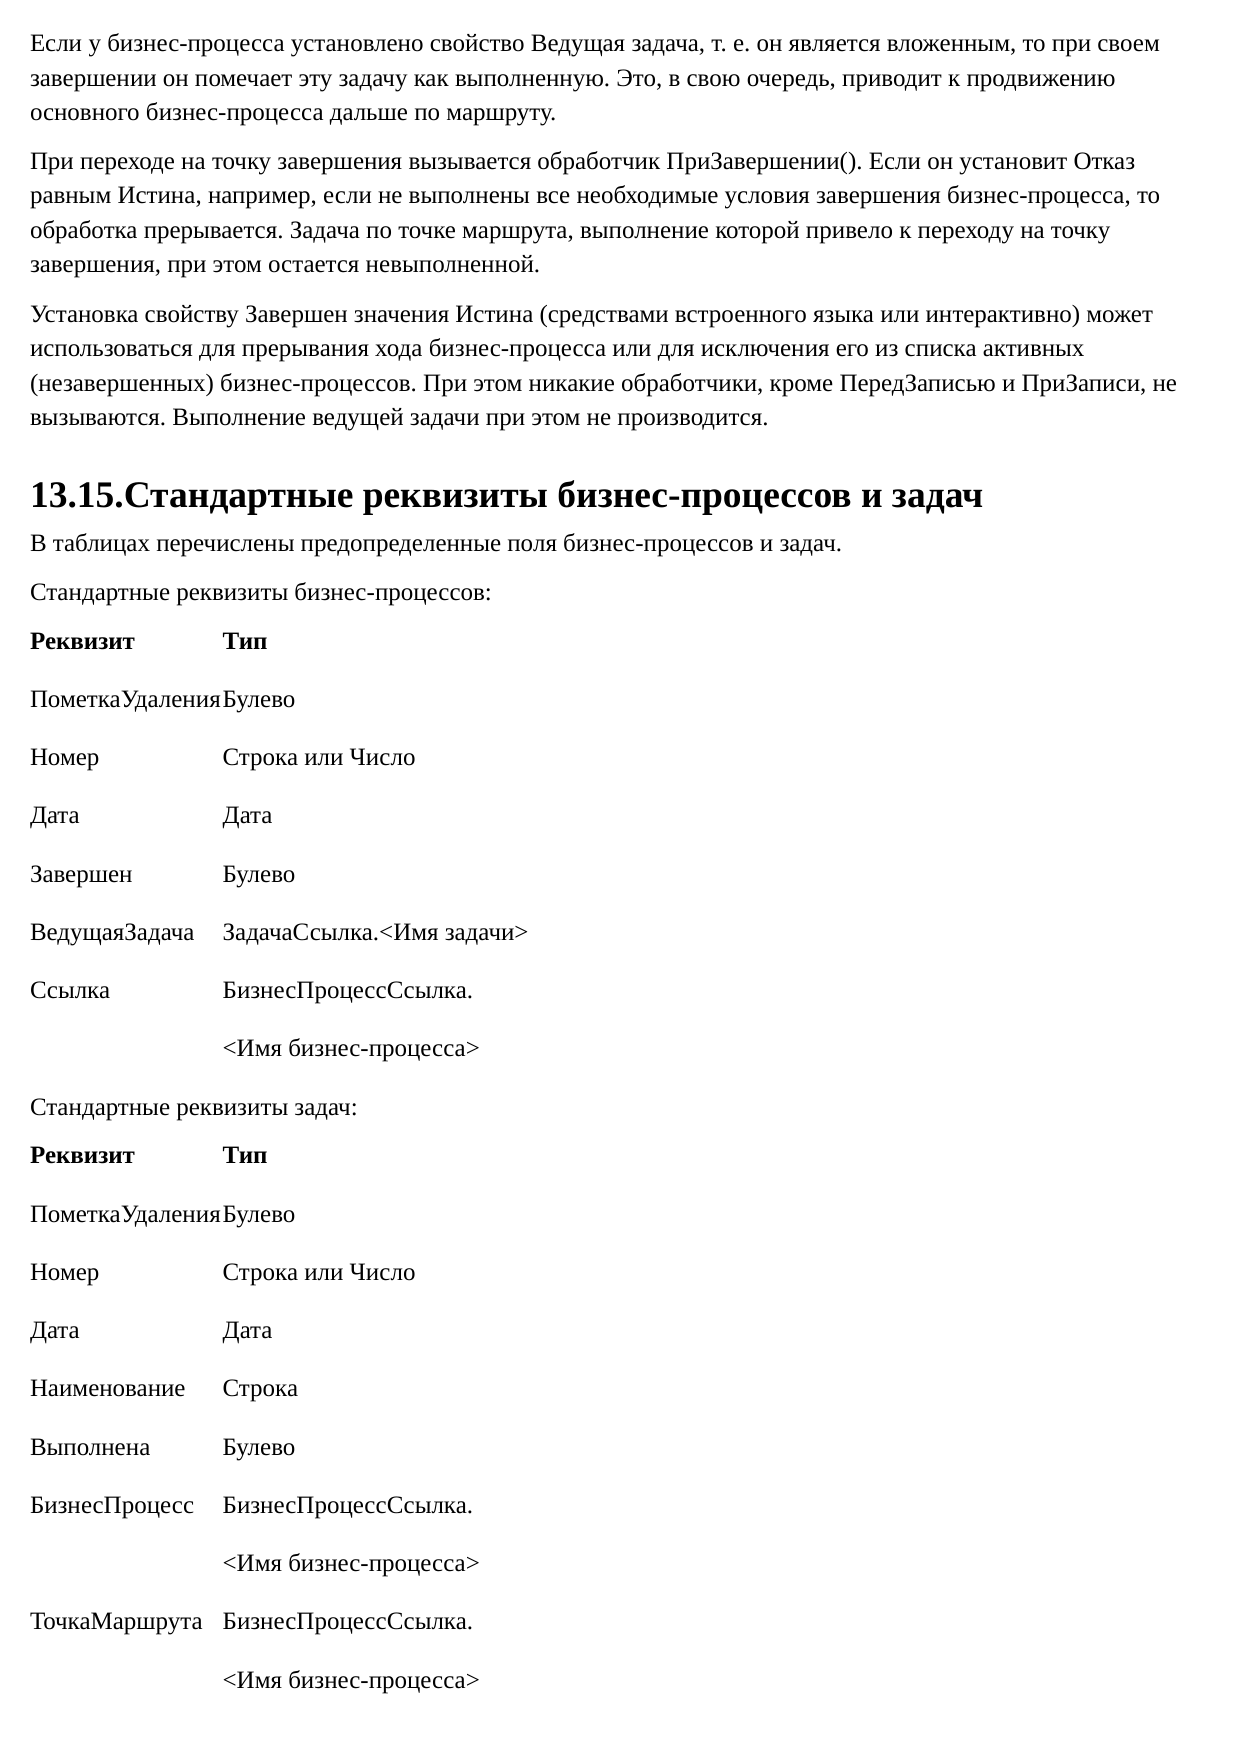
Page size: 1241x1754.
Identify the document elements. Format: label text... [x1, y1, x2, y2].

table_cell БизнесПроцессСсылка. <Имя бизнес-процесса> [223, 1606, 530, 1723]
table_cell Строка или Число [223, 742, 530, 800]
table_header Тип [223, 1141, 530, 1199]
table_cell Номер [30, 1257, 222, 1315]
text Установка свойству Завершен значения Истина (средствами встроенного языка или интерактивно) может использоваться для прерывания хода бизнес-процесса или для исключения его из списка активных (незавершенных) бизнес-процессов. При этом никакие обработчики, кроме ПередЗаписью и ПриЗаписи, не вызываются. Выполнение ведущей задачи при этом не производится. [30, 299, 1211, 431]
table_cell Номер [30, 742, 222, 800]
table_cell Завершен [30, 859, 222, 917]
table_cell Дата [30, 800, 222, 859]
table_header Тип [223, 626, 530, 684]
subtitle 13.15.Стандартные реквизиты бизнес-процессов и задач [30, 472, 1211, 515]
table_cell ТочкаМаршрута [30, 1606, 222, 1723]
table_cell Строка или Число [223, 1257, 530, 1315]
text Стандартные реквизиты бизнес-процессов: [30, 577, 1211, 605]
table_cell ПометкаУдаления [30, 684, 222, 742]
table_cell ВедущаяЗадача [30, 917, 222, 975]
table_cell Булево [223, 684, 530, 742]
table_cell БизнесПроцесс [30, 1490, 222, 1606]
table_header Реквизит [30, 626, 222, 684]
table_header Реквизит [30, 1141, 222, 1199]
table_cell Булево [223, 1199, 530, 1257]
table_cell ПометкаУдаления [30, 1199, 222, 1257]
table_cell ЗадачаСсылка.<Имя задачи> [223, 917, 530, 975]
text В таблицах перечислены предопределенные поля бизнес-процессов и задач. [30, 528, 1211, 556]
text Если у бизнес-процесса установлено свойство Ведущая задача, т. е. он является вложенным, то при своем завершении он помечает эту задачу как выполненную. Это, в свою очередь, приводит к продвижению основного бизнес-процесса дальше по маршруту. [30, 28, 1211, 126]
table_cell Дата [30, 1315, 222, 1373]
table_cell БизнесПроцессСсылка. <Имя бизнес-процесса> [223, 1490, 530, 1606]
table_cell Наименование [30, 1374, 222, 1432]
table_cell Булево [223, 1432, 530, 1490]
table_cell Строка [223, 1374, 530, 1432]
table_cell Дата [223, 1315, 530, 1373]
table_cell Выполнена [30, 1432, 222, 1490]
text При переходе на точку завершения вызывается обработчик ПриЗавершении(). Если он установит Отказ равным Истина, например, если не выполнены все необходимые условия завершения бизнес-процесса, то обработка прерывается. Задача по точке маршрута, выполнение которой привело к переходу на точку завершения, при этом остается невыполненной. [30, 146, 1211, 278]
table_cell БизнесПроцессСсылка. <Имя бизнес-процесса> [223, 975, 530, 1092]
table_cell Дата [223, 800, 530, 859]
table_cell Ссылка [30, 975, 222, 1092]
text Стандартные реквизиты задач: [30, 1092, 1211, 1120]
table_cell Булево [223, 859, 530, 917]
